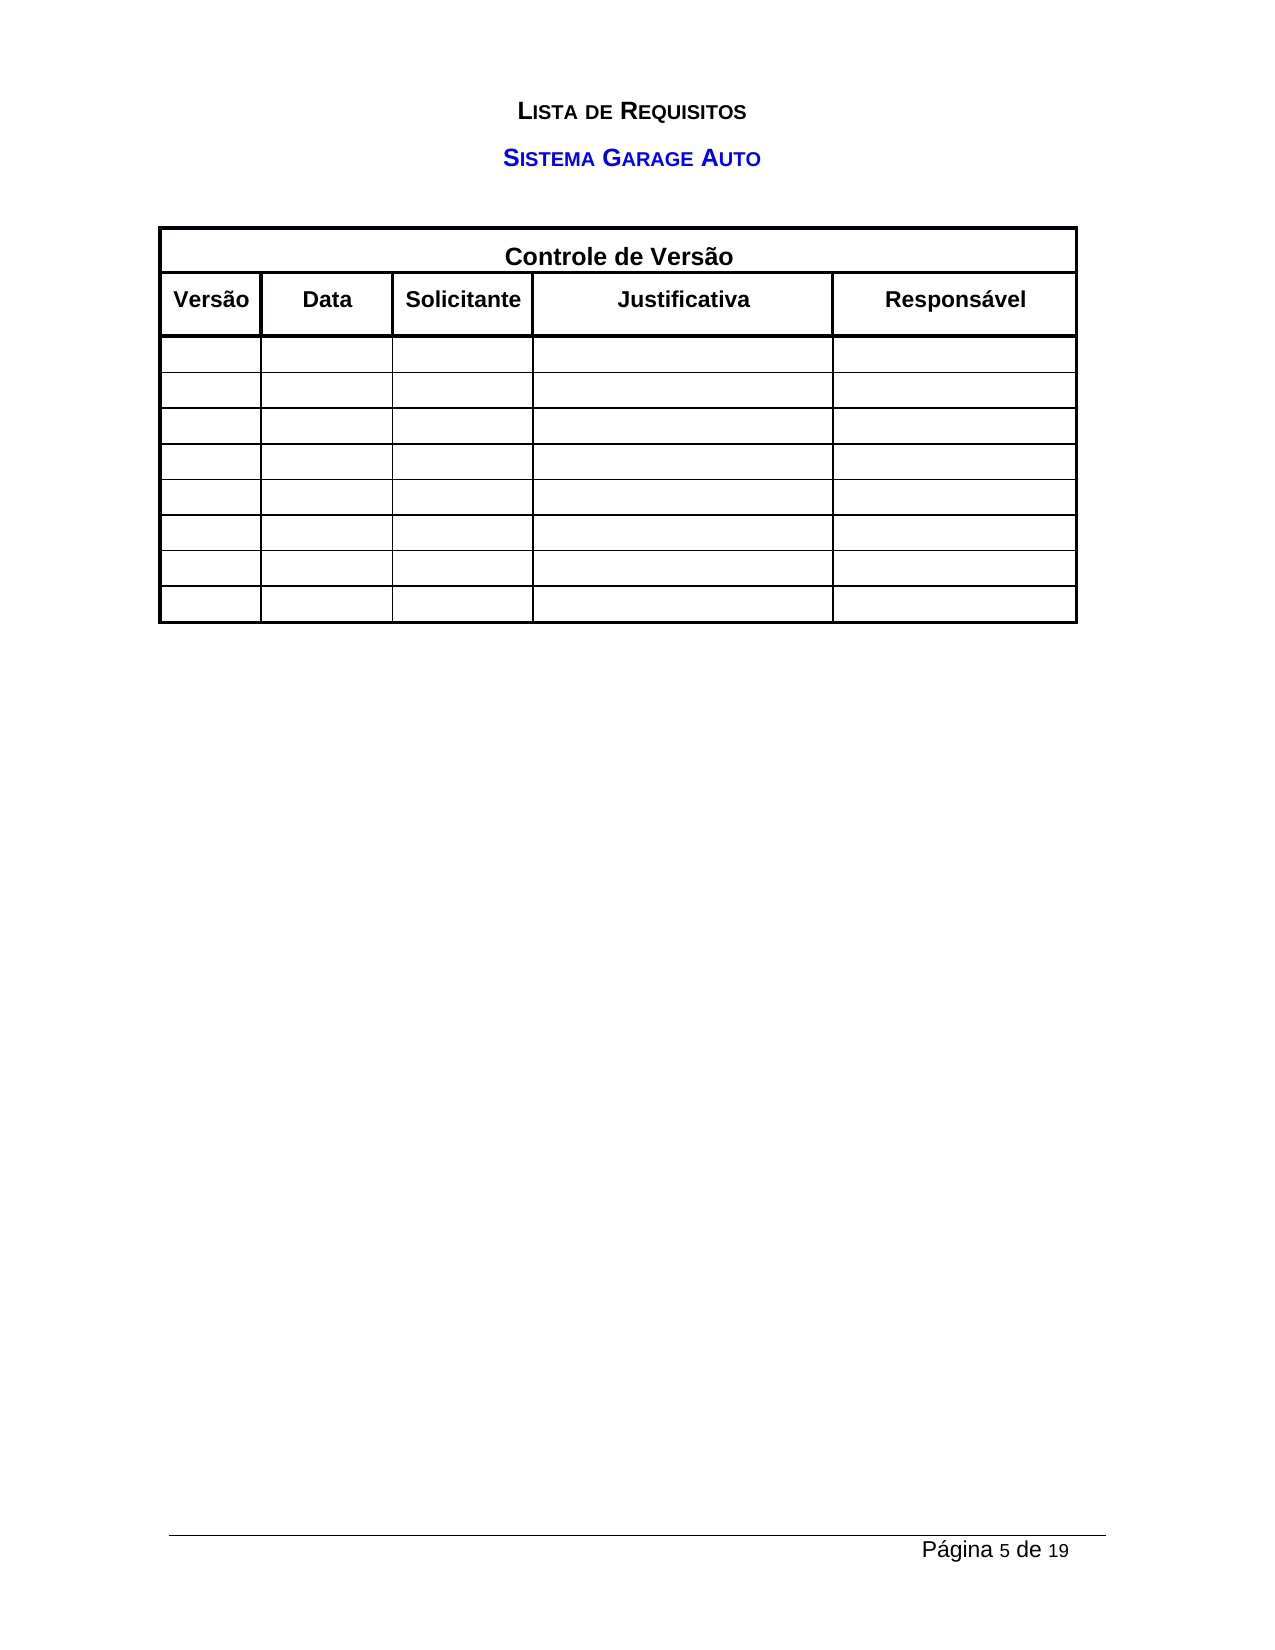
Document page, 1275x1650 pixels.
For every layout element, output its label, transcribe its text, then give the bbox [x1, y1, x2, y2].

table_cell [393, 551, 532, 585]
table_cell Solicitante [394, 274, 531, 334]
table_cell [262, 409, 392, 443]
table_cell Justificativa [534, 274, 831, 334]
table_cell [834, 480, 1075, 514]
table_cell [393, 480, 532, 514]
table_cell [534, 551, 832, 585]
table_cell [262, 587, 392, 621]
table_cell [393, 445, 532, 478]
table_cell [393, 587, 532, 621]
table_cell [162, 551, 260, 585]
table_cell [393, 373, 532, 407]
table_cell [262, 373, 392, 407]
table_cell [834, 338, 1075, 372]
table_header Controle de Versão [162, 230, 1075, 271]
table_cell [162, 587, 260, 621]
table_cell [834, 409, 1075, 443]
table_cell [834, 373, 1075, 407]
table_cell [834, 587, 1075, 621]
table_cell [534, 409, 832, 443]
table_cell [393, 516, 532, 550]
table_cell [162, 338, 260, 372]
table_cell [534, 373, 832, 407]
table_cell Data [263, 274, 391, 334]
table_cell Responsável [834, 274, 1075, 334]
table_cell [262, 445, 392, 478]
table_cell [162, 409, 260, 443]
table_cell Versão [162, 274, 259, 334]
table_cell [262, 338, 392, 372]
table_cell [393, 338, 532, 372]
table_cell [534, 480, 832, 514]
table_cell [162, 480, 260, 514]
table_cell [262, 480, 392, 514]
table_cell [162, 445, 260, 478]
table_cell [393, 409, 532, 443]
table_cell [262, 551, 392, 585]
table_cell [534, 445, 832, 478]
table_cell [534, 338, 832, 372]
table_cell [834, 551, 1075, 585]
table_cell [162, 516, 260, 550]
table_cell [834, 516, 1075, 550]
table_cell [162, 373, 260, 407]
table_cell [534, 516, 832, 550]
table_cell [534, 587, 832, 621]
table_cell [834, 445, 1075, 478]
table_cell [262, 516, 392, 550]
